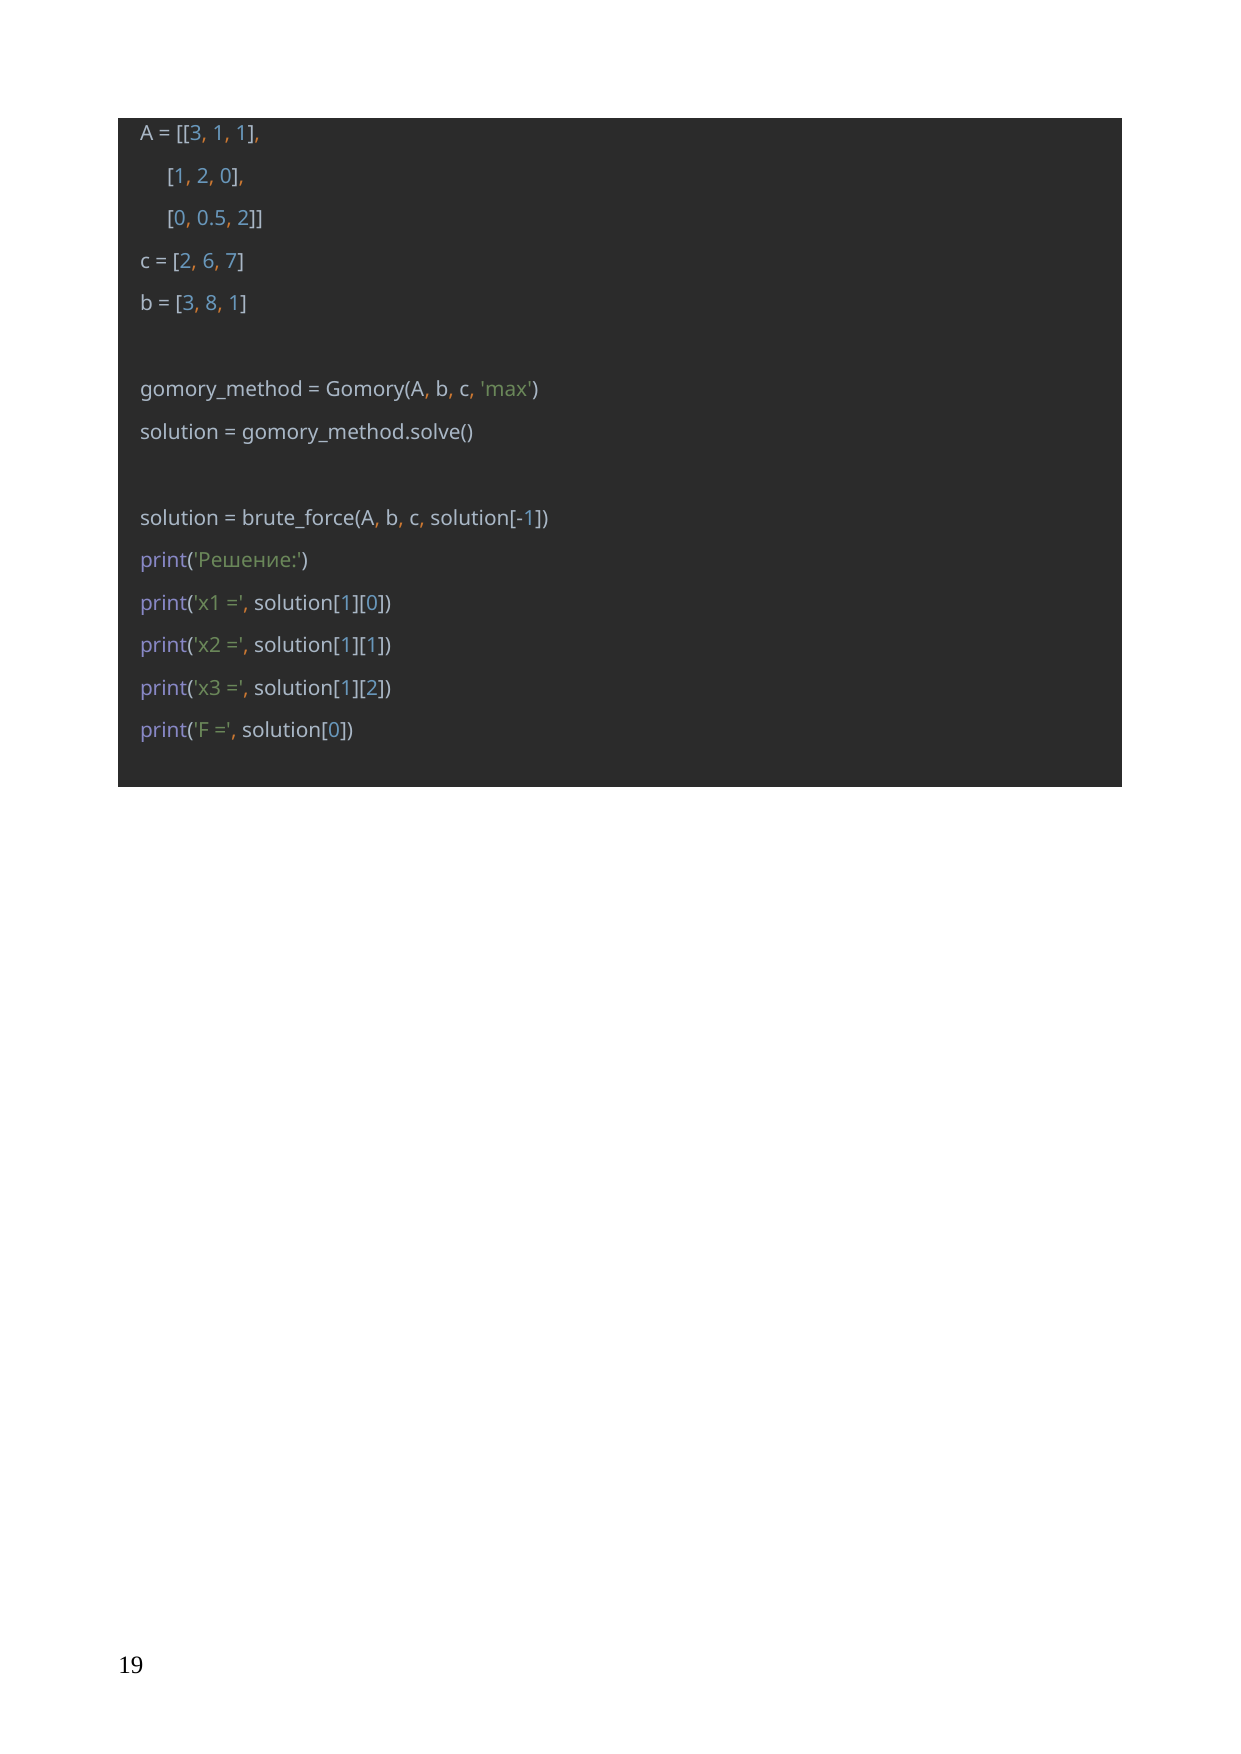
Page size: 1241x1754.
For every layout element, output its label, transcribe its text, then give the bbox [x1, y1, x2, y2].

text A = [[3, 1, 1], [1, 2, 0], [0, 0.5, 2]] c = [2, 6, 7] b = [3, 8, 1] gomory_method = Gomory(A, b, c, 'max') solution = gomory_method.solve() solution = brute_force(A, b, c, solution[-1]) print('Решение:') print('x1 =', solution[1][0]) print('x2 =', solution[1][1]) print('x3 =', solution[1][2]) print('F =', solution[0]) [118, 118, 1122, 787]
